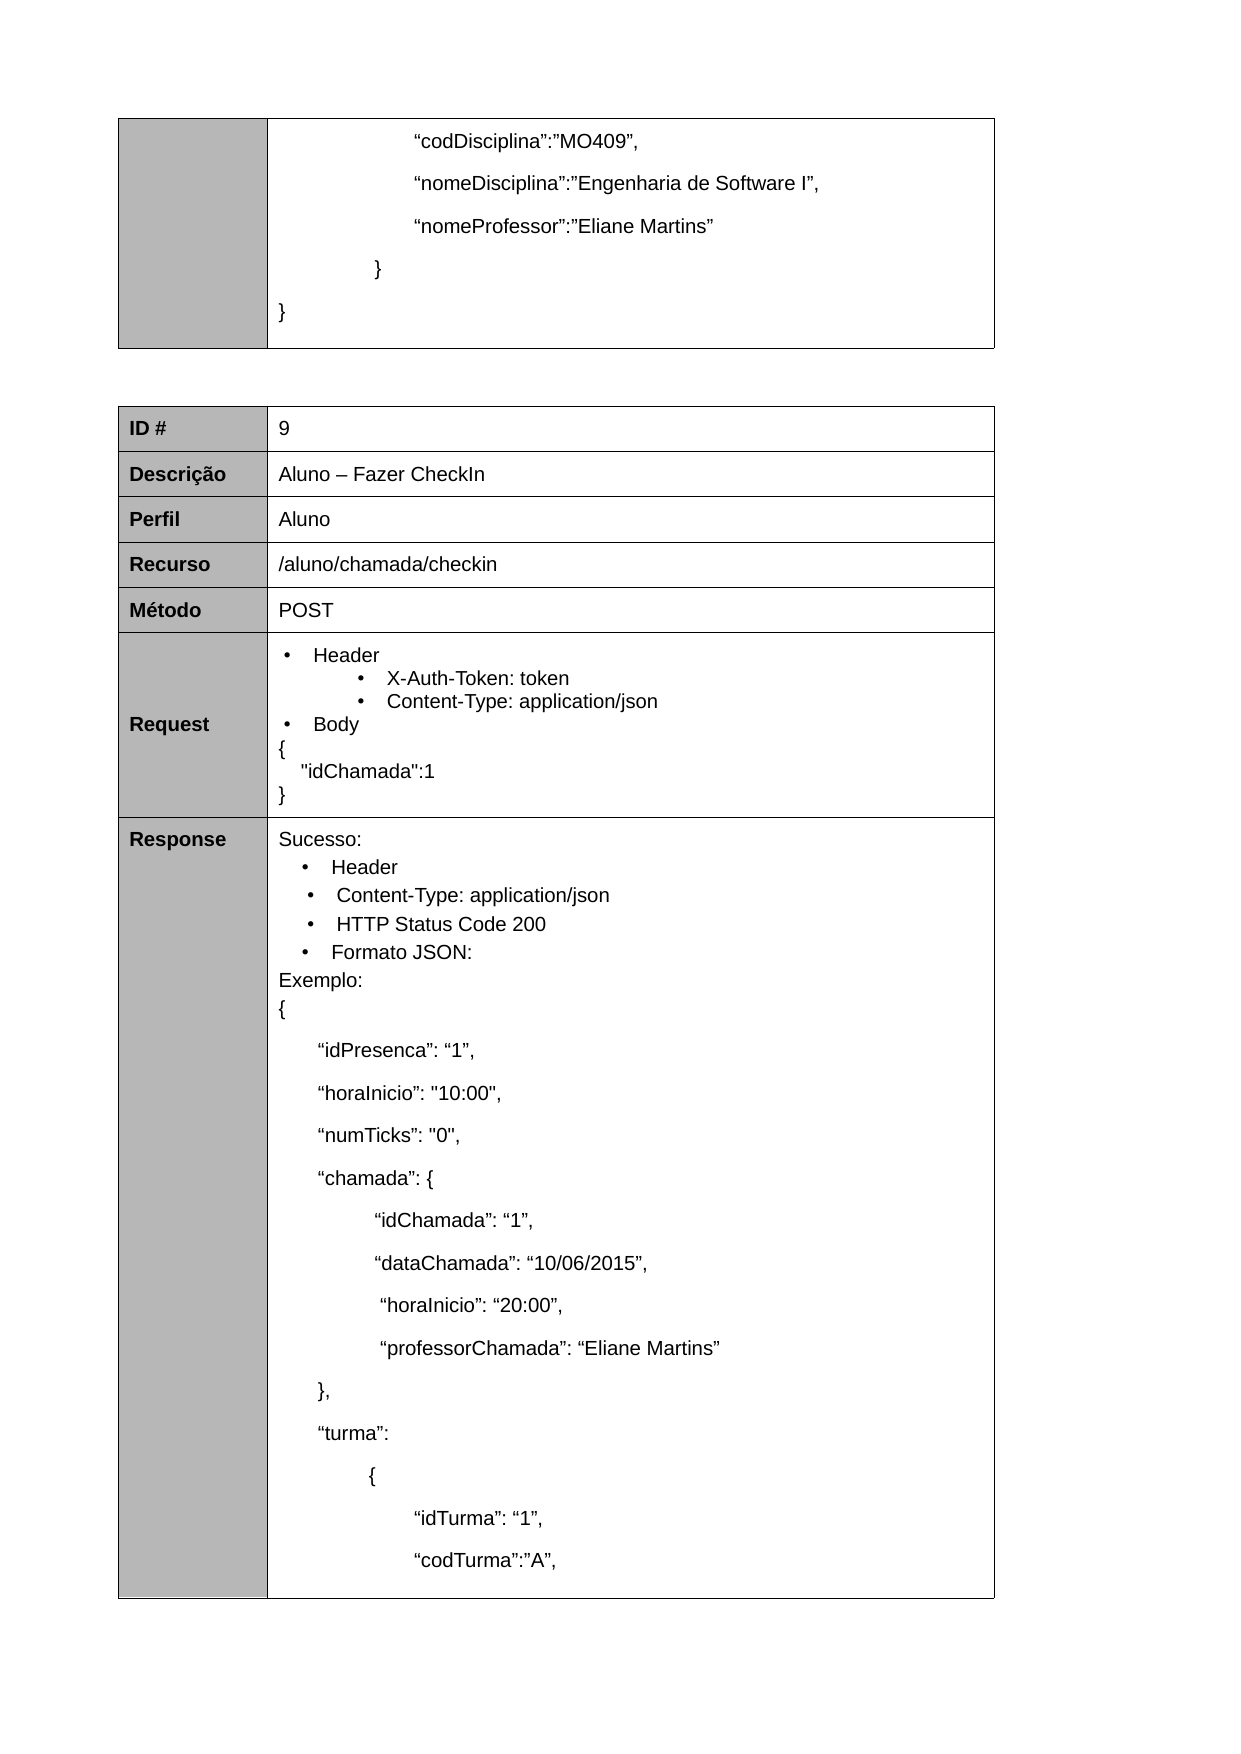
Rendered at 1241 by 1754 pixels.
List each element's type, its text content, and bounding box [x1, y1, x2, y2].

table_cell [119, 119, 267, 348]
table_header ID # [119, 407, 267, 451]
table_cell “codDisciplina”:”MO409”, “nomeDisciplina”:”Engenharia de Software I”, “nomeProfessor”:”Eliane Martins” } } [268, 119, 994, 348]
table_cell Método [119, 588, 267, 632]
table_cell Request [119, 633, 267, 817]
table_cell Recurso [119, 543, 267, 587]
table_cell Response [119, 818, 267, 1597]
table_cell POST [268, 588, 994, 632]
table_cell Sucesso: Header Content-Type: application/json HTTP Status Code 200 Formato JSON: Exemplo: { “idPresenca”: “1”, “horaInicio”: "10:00", “numTicks”: "0", “chamada”: { “idChamada”: “1”, “dataChamada”: “10/06/2015”, “horaInicio”: “20:00”, “professorChamada”: “Eliane Martins” }, “turma”: { “idTurma”: “1”, “codTurma”:”A”, [268, 818, 994, 1597]
table_cell Aluno – Fazer CheckIn [268, 452, 994, 496]
table_cell Aluno [268, 497, 994, 542]
table_cell Perfil [119, 497, 267, 542]
table_cell Header X-Auth-Token: token Content-Type: application/json Body { "idChamada":1 } [268, 633, 994, 817]
table_cell Descrição [119, 452, 267, 496]
table_header 9 [268, 407, 994, 451]
table_cell /aluno/chamada/checkin [268, 543, 994, 587]
